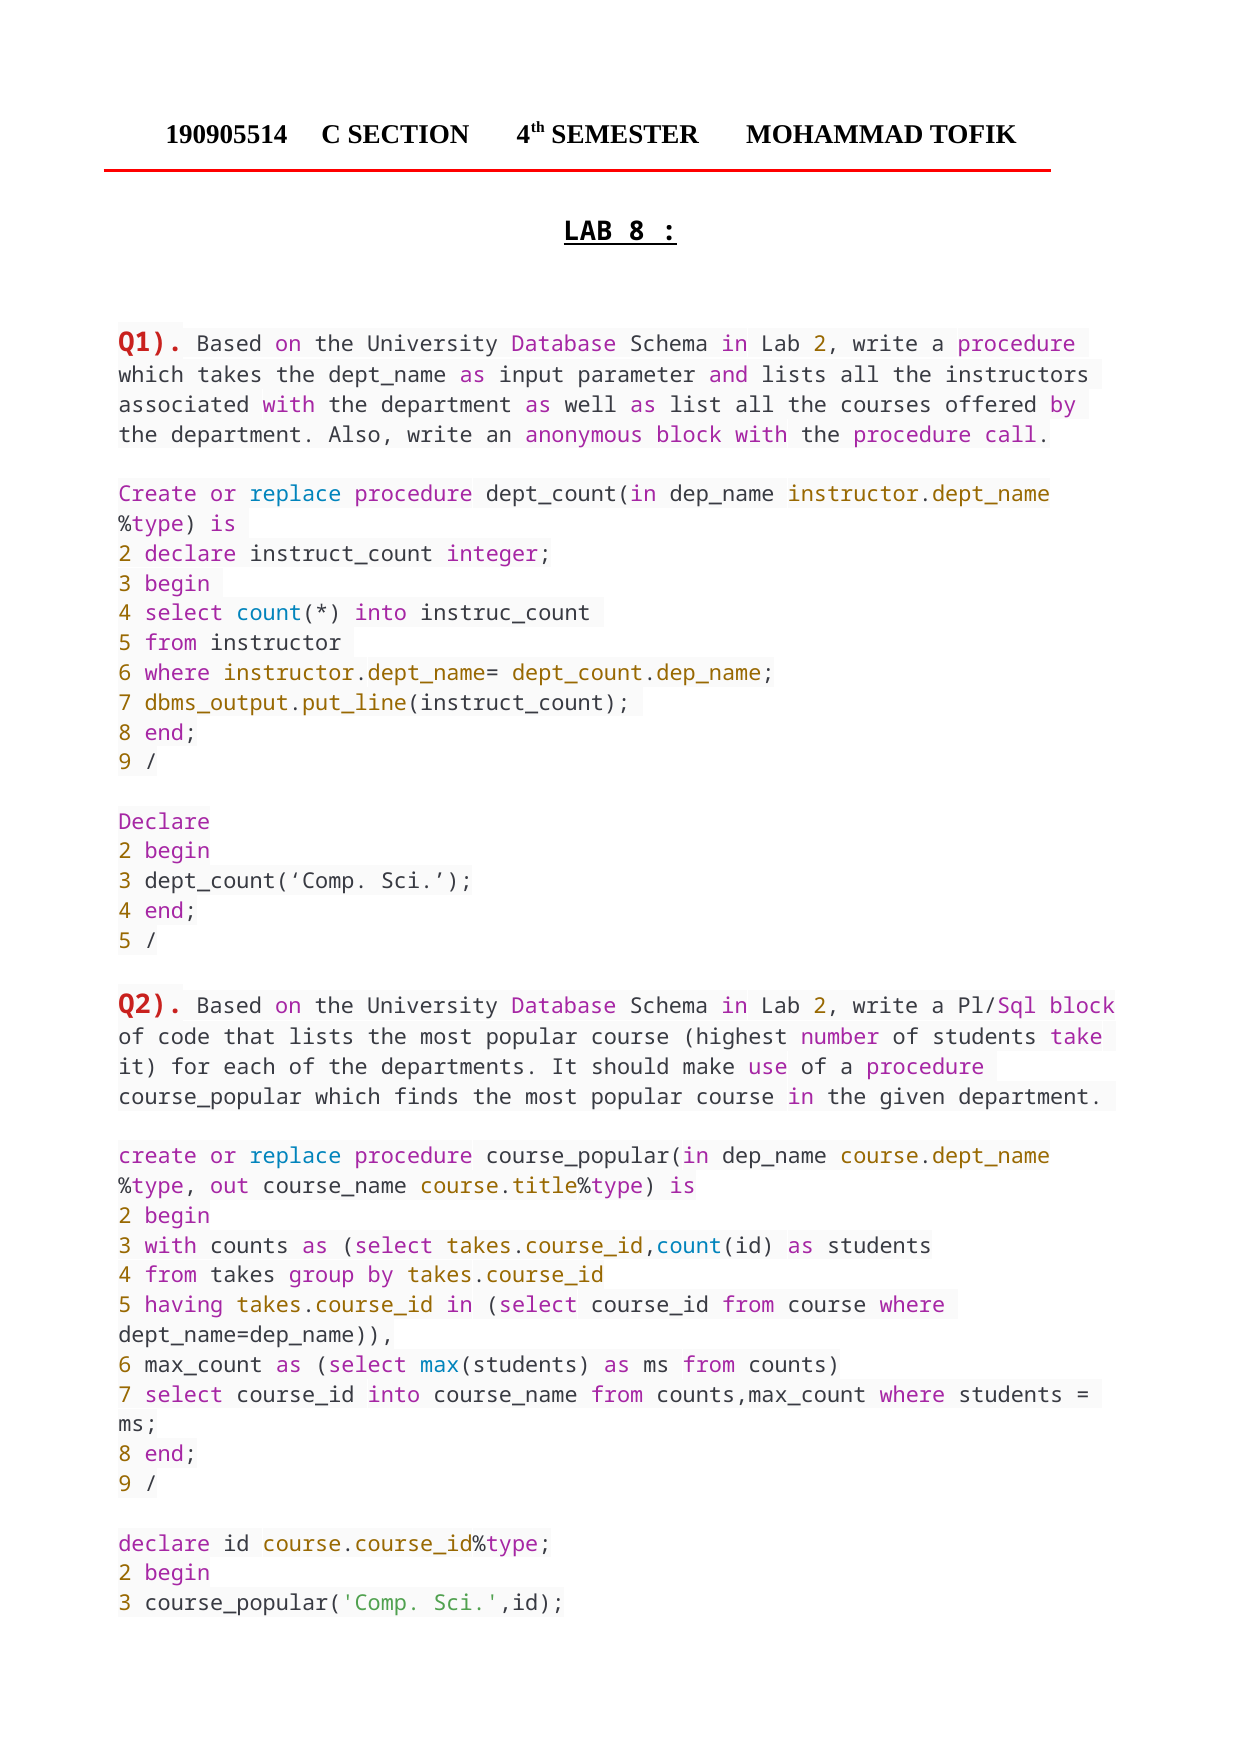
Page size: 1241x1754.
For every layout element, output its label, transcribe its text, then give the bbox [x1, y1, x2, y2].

text create or replace procedure course_popular(in dep_name course.dept_name%type, out course_name course.title%type) is [118, 1140, 1122, 1200]
text LAB 8 : [118, 212, 1122, 248]
text declare id course.course_id%type; [118, 1527, 1122, 1557]
text 3 course_popular('Comp. Sci.',id); [118, 1587, 1122, 1617]
text 6 max_count as (select max(students) as ms from counts) [118, 1349, 1122, 1379]
text 7 dbms_output.put_line(instruct_count); [118, 687, 1122, 716]
text 5 / [118, 925, 1122, 955]
text 4 select count(*) into instruc_count [118, 597, 1122, 627]
text 2 begin [118, 1200, 1122, 1230]
text 2 begin [118, 836, 1122, 865]
text 9 / [118, 1468, 1122, 1498]
text 5 having takes.course_id in (select course_id from course where dept_name=dep_name)), [118, 1289, 1122, 1349]
text 4 end; [118, 895, 1122, 925]
text 3 dept_count(‘Comp. Sci.’); [118, 865, 1122, 895]
text 190905514 C SECTION 4th SEMESTER MOHAMMAD TOFIK [118, 118, 1122, 149]
text 8 end; [118, 1438, 1122, 1468]
text Q2). Based on the University Database Schema in Lab 2, write a Pl/Sql block of code that lists the most popular course (highest number of students take it) for each of the departments. It should make use of a procedure course_popular which finds the most popular course in the given department. [118, 984, 1122, 1111]
text Create or replace procedure dept_count(in dep_name instructor.dept_name%type) is [118, 478, 1122, 538]
text 7 select course_id into course_name from counts,max_count where students = ms; [118, 1379, 1122, 1438]
text 3 with counts as (select takes.course_id,count(id) as students [118, 1230, 1122, 1259]
text 2 begin [118, 1557, 1122, 1587]
text 6 where instructor.dept_name= dept_count.dep_name; [118, 657, 1122, 687]
text 2 declare instruct_count integer; [118, 538, 1122, 567]
text Q1). Based on the University Database Schema in Lab 2, write a procedure which takes the dept_name as input parameter and lists all the instructors associated with the department as well as list all the courses offered by the department. Also, write an anonymous block with the procedure call. [118, 322, 1122, 448]
text 3 begin [118, 567, 1122, 597]
text 8 end; [118, 716, 1122, 746]
text 4 from takes group by takes.course_id [118, 1259, 1122, 1289]
text 5 from instructor [118, 627, 1122, 657]
text 9 / [118, 746, 1122, 776]
text Declare [118, 806, 1122, 836]
